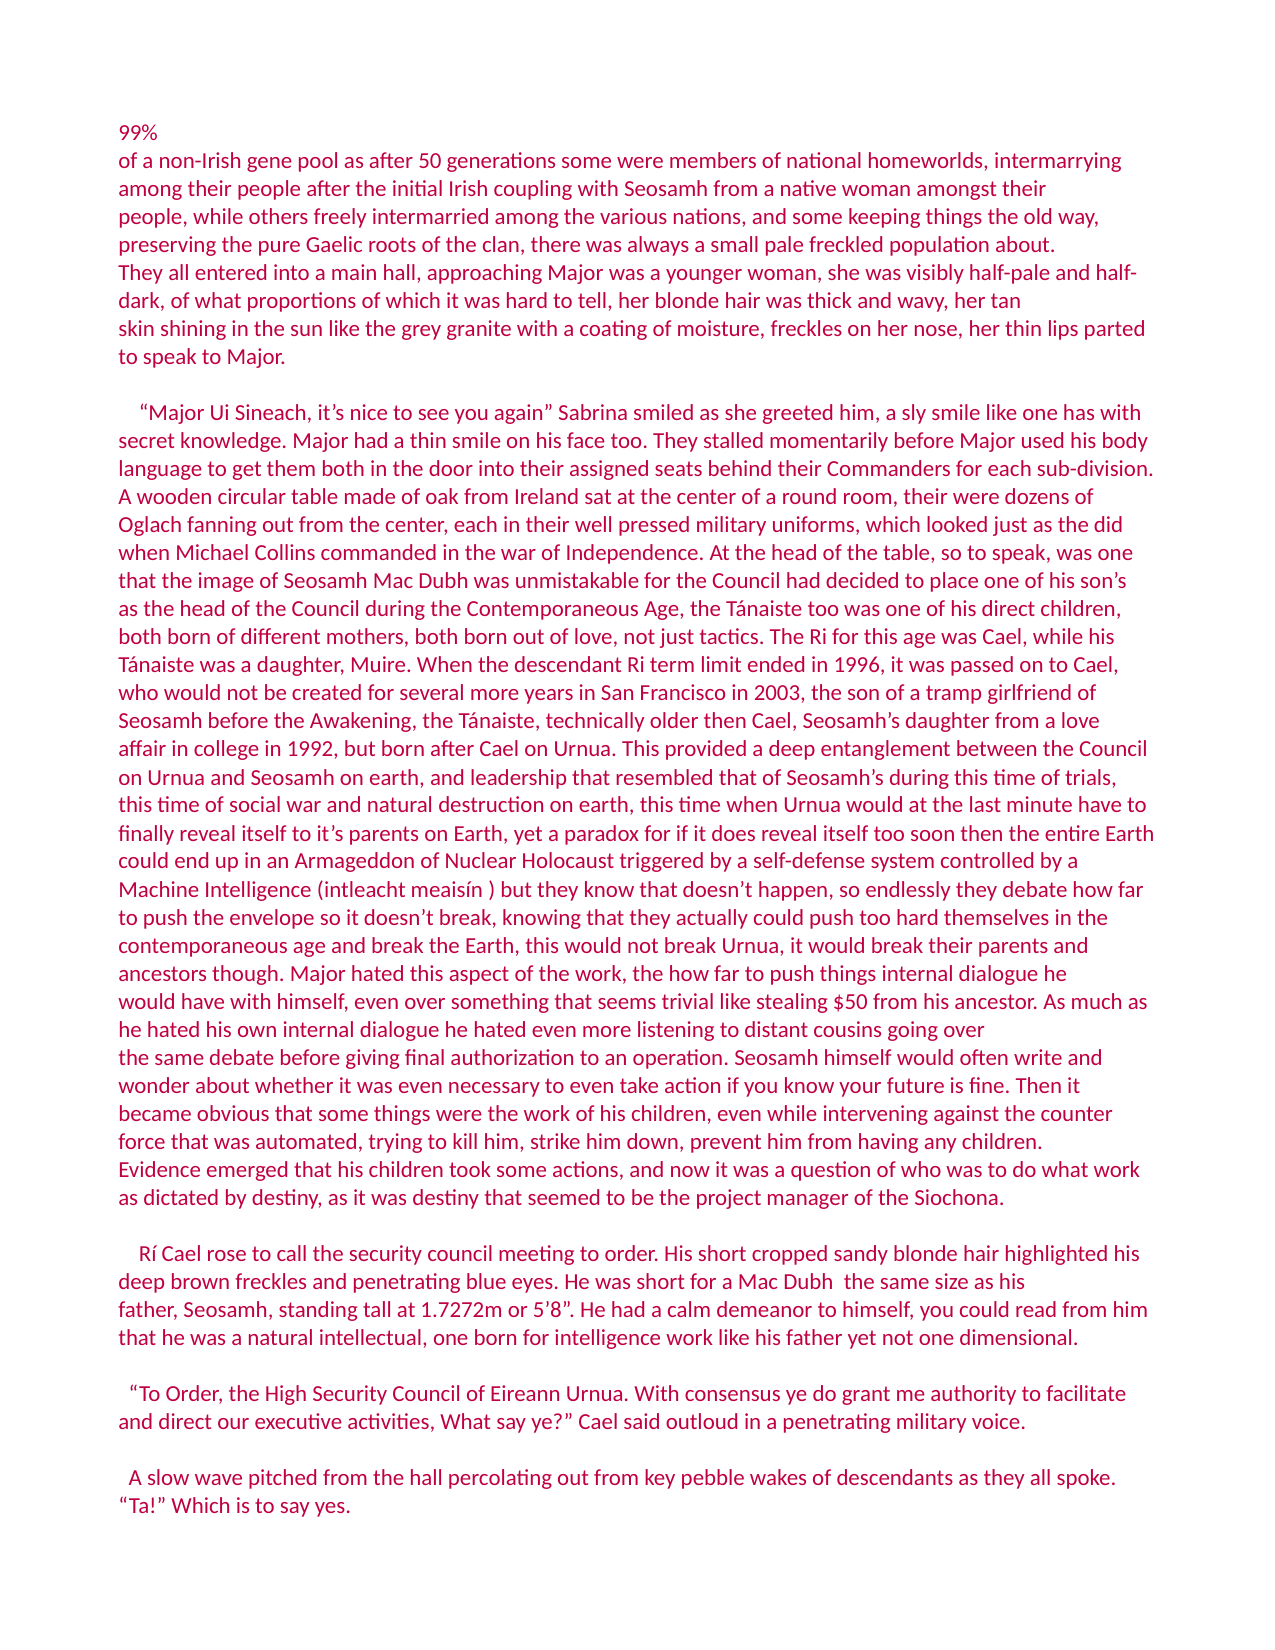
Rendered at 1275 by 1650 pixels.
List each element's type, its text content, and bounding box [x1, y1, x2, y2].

text 99% of a non-Irish gene pool as after 50 generations some were members of national homeworlds, intermarrying among their people after the initial Irish coupling with Seosamh from a native woman amongst their people, while others freely intermarried among the various nations, and some keeping things the old way, preserving the pure Gaelic roots of the clan, there was always a small pale freckled population about. They all entered into a main hall, approaching Major was a younger woman, she was visibly half-pale and half-dark, of what proportions of which it was hard to tell, her blonde hair was thick and wavy, her tan skin shining in the sun like the grey granite with a coating of moisture, freckles on her nose, her thin lips parted to speak to Major. [118, 118, 1157, 398]
text “Major Ui Sineach, it’s nice to see you again” Sabrina smiled as she greeted him, a sly smile like one has with secret knowledge. Major had a thin smile on his face too. They stalled momentarily before Major used his body language to get them both in the door into their assigned seats behind their Commanders for each sub-division. A wooden circular table made of oak from Ireland sat at the center of a round room, their were dozens of Oglach fanning out from the center, each in their well pressed military uniforms, which looked just as the did when Michael Collins commanded in the war of Independence. At the head of the table, so to speak, was one that the image of Seosamh Mac Dubh was unmistakable for the Council had decided to place one of his son’s as the head of the Council during the Contemporaneous Age, the Tánaiste too was one of his direct children, both born of different mothers, both born out of love, not just tactics. The Ri for this age was Cael, while his Tánaiste was a daughter, Muire. When the descendant Ri term limit ended in 1996, it was passed on to Cael, who would not be created for several more years in San Francisco in 2003, the son of a tramp girlfriend of Seosamh before the Awakening, the Tánaiste, technically older then Cael, Seosamh’s daughter from a love affair in college in 1992, but born after Cael on Urnua. This provided a deep entanglement between the Council on Urnua and Seosamh on earth, and leadership that resembled that of Seosamh’s during this time of trials, this time of social war and natural destruction on earth, this time when Urnua would at the last minute have to finally reveal itself to it’s parents on Earth, yet a paradox for if it does reveal itself too soon then the entire Earth could end up in an Armageddon of Nuclear Holocaust triggered by a self-defense system controlled by a Machine Intelligence (intleacht meaisín ) but they know that doesn’t happen, so endlessly they debate how far to push the envelope so it doesn’t break, knowing that they actually could push too hard themselves in the contemporaneous age and break the Earth, this would not break Urnua, it would break their parents and ancestors though. Major hated this aspect of the work, the how far to push things internal dialogue he would have with himself, even over something that seems trivial like stealing $50 from his ancestor. As much as he hated his own internal dialogue he hated even more listening to distant cousins going over the same debate before giving final authorization to an operation. Seosamh himself would often write and wonder about whether it was even necessary to even take action if you know your future is fine. Then it became obvious that some things were the work of his children, even while intervening against the counter force that was automated, trying to kill him, strike him down, prevent him from having any children. Evidence emerged that his children took some actions, and now it was a question of who was to do what work as dictated by destiny, as it was destiny that seemed to be the project manager of the Siochona. Rí Cael rose to call the security council meeting to order. His short cropped sandy blonde hair highlighted his deep brown freckles and penetrating blue eyes. He was short for a Mac Dubh the same size as his father, Seosamh, standing tall at 1.7272m or 5’8”. He had a calm demeanor to himself, you could read from him that he was a natural intellectual, one born for intelligence work like his father yet not one dimensional. “To Order, the High Security Council of Eireann Urnua. With consensus ye do grant me authority to facilitate and direct our executive activities, What say ye?” Cael said outloud in a penetrating military voice. A slow wave pitched from the hall percolating out from key pebble wakes of descendants as they all spoke. “Ta!” Which is to say yes. [118, 398, 1157, 1519]
